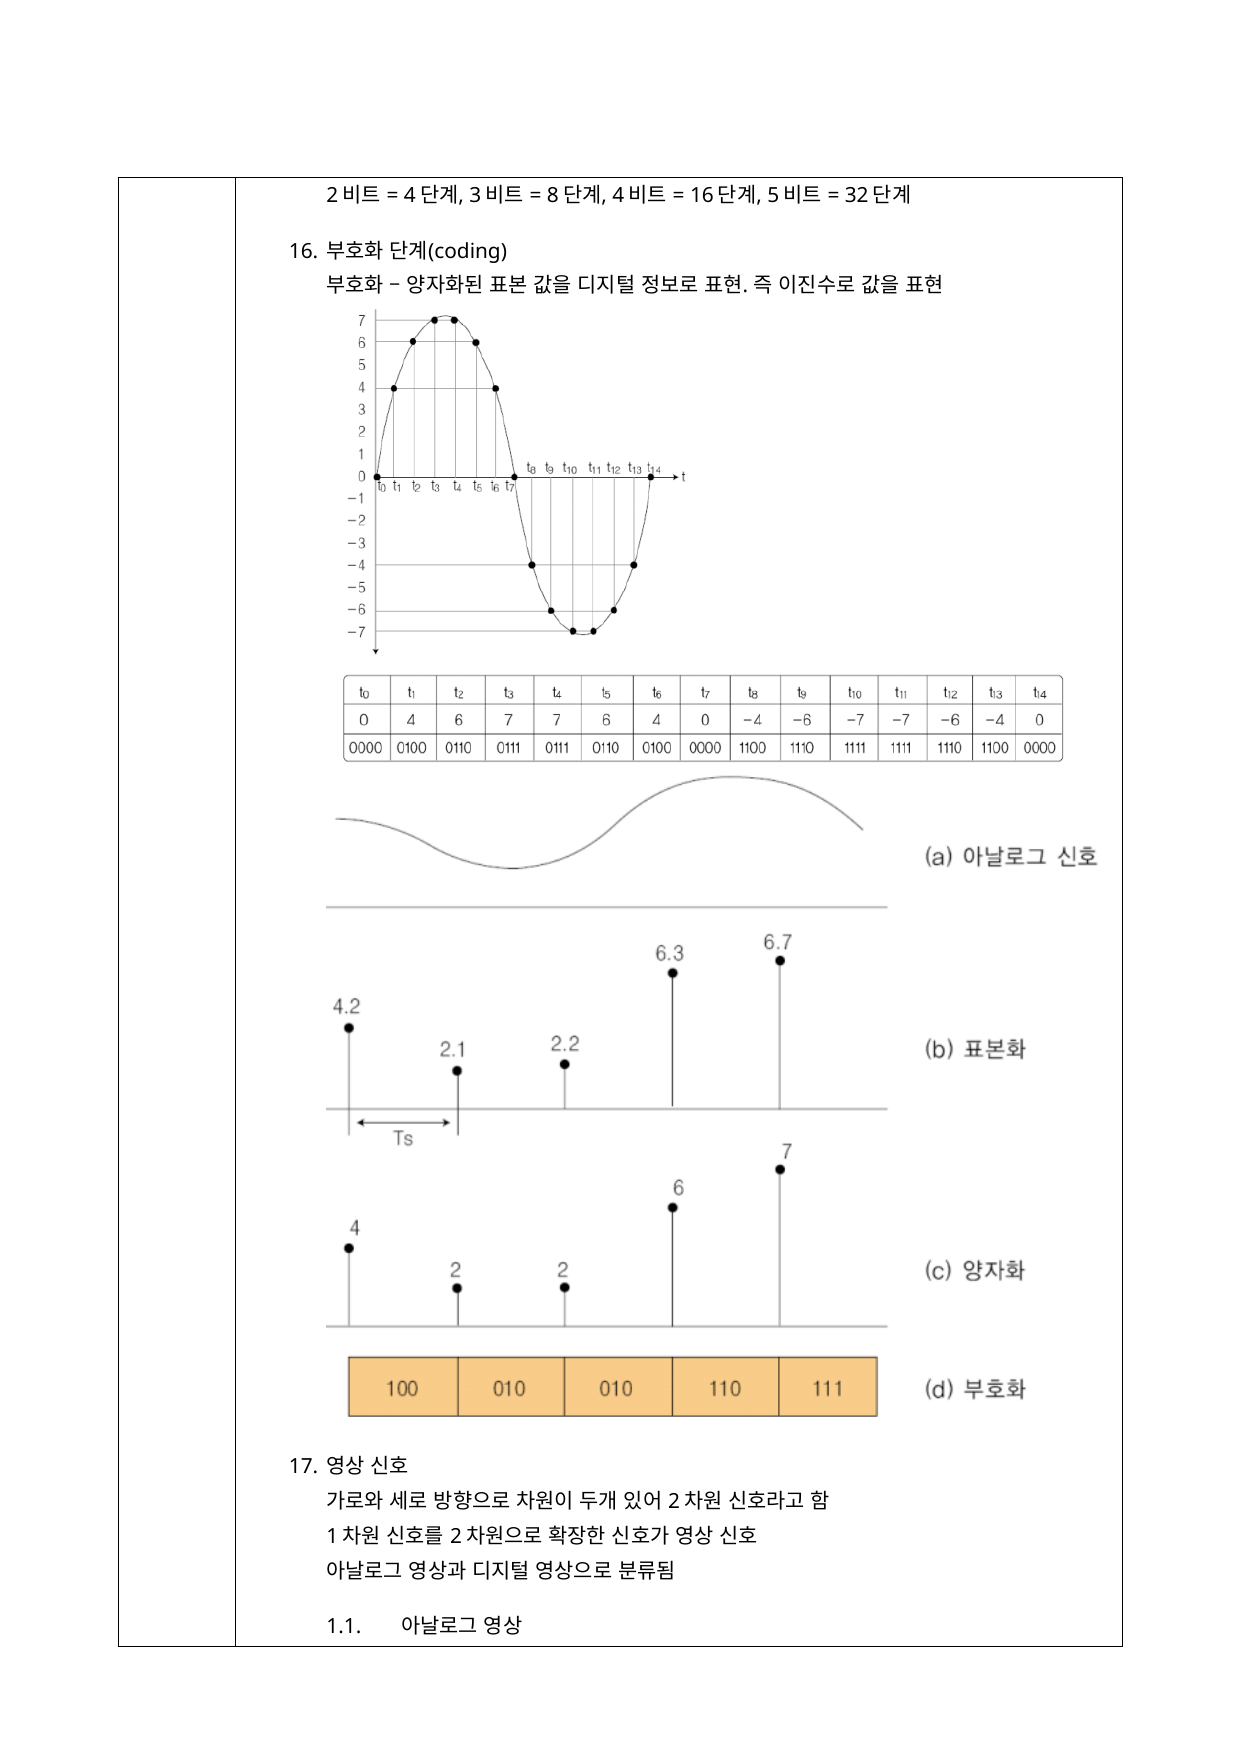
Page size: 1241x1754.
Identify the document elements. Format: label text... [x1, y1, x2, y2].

table_cell [119, 178, 235, 1646]
picture [326, 772, 1103, 1425]
picture [326, 303, 1071, 769]
table_cell 2비트 = 4단계, 3비트 = 8단계, 4비트 = 16단계, 5비트 = 32단계 부호화 단계(coding) 부호화 – 양자화된 표본 값을 디지털 정보로 표현. 즉 이진수로 값을 표현 영상 신호 가로와 세로 방향으로 차원이 두개 있어 2차원 신호라고 함 1차원 신호를 2차원으로 확장한 신호가 영상 신호 아날로그 영상과 디지털 영상으로 분류됨 아날로그 영상 [236, 178, 1122, 1646]
